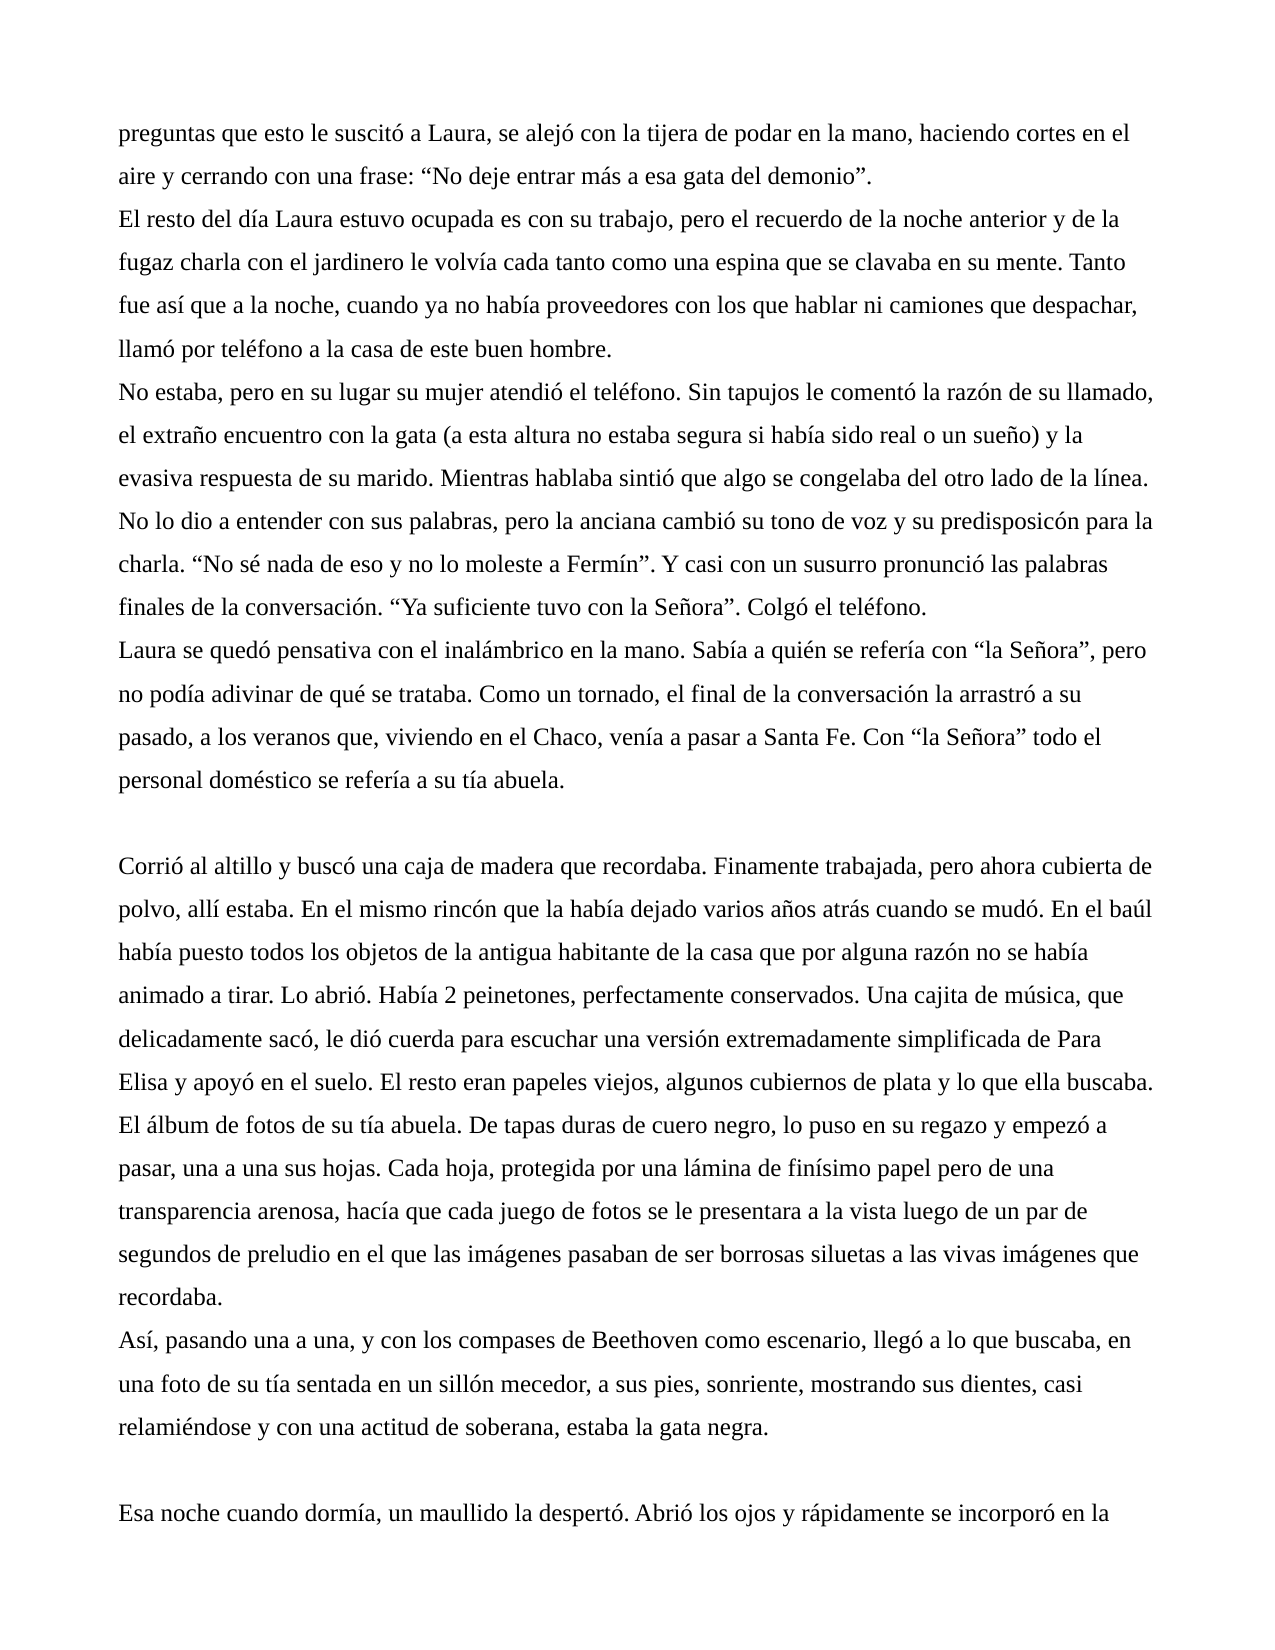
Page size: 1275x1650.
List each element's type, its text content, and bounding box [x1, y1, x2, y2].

text El resto del día Laura estuvo ocupada es con su trabajo, pero el recuerdo de la noche anterior y de la fugaz charla con el jardinero le volvía cada tanto como una espina que se clavaba en su mente. Tanto fue así que a la noche, cuando ya no había proveedores con los que hablar ni camiones que despachar, llamó por teléfono a la casa de este buen hombre. [118, 204, 1157, 362]
text No estaba, pero en su lugar su mujer atendió el teléfono. Sin tapujos le comentó la razón de su llamado, el extraño encuentro con la gata (a esta altura no estaba segura si había sido real o un sueño) y la evasiva respuesta de su marido. Mientras hablaba sintió que algo se congelaba del otro lado de la línea. No lo dio a entender con sus palabras, pero la anciana cambió su tono de voz y su predisposicón para la charla. “No sé nada de eso y no lo moleste a Fermín”. Y casi con un susurro pronunció las palabras finales de la conversación. “Ya suficiente tuvo con la Señora”. Colgó el teléfono. [118, 377, 1157, 621]
text Así, pasando una a una, y con los compases de Beethoven como escenario, llegó a lo que buscaba, en una foto de su tía sentada en un sillón mecedor, a sus pies, sonriente, mostrando sus dientes, casi relamiéndose y con una actitud de soberana, estaba la gata negra. [118, 1326, 1157, 1441]
text Corrió al altillo y buscó una caja de madera que recordaba. Finamente trabajada, pero ahora cubierta de polvo, allí estaba. En el mismo rincón que la había dejado varios años atrás cuando se mudó. En el baúl había puesto todos los objetos de la antigua habitante de la casa que por alguna razón no se había animado a tirar. Lo abrió. Había 2 peinetones, perfectamente conservados. Una cajita de música, que delicadamente sacó, le dió cuerda para escuchar una versión extremadamente simplificada de Para Elisa y apoyó en el suelo. El resto eran papeles viejos, algunos cubiernos de plata y lo que ella buscaba. El álbum de fotos de su tía abuela. De tapas duras de cuero negro, lo puso en su regazo y empezó a pasar, una a una sus hojas. Cada hoja, protegida por una lámina de finísimo papel pero de una transparencia arenosa, hacía que cada juego de fotos se le presentara a la vista luego de un par de segundos de preludio en el que las imágenes pasaban de ser borrosas siluetas a las vivas imágenes que recordaba. [118, 851, 1157, 1311]
text Laura se quedó pensativa con el inalámbrico en la mano. Sabía a quién se refería con “la Señora”, pero no podía adivinar de qué se trataba. Como un tornado, el final de la conversación la arrastró a su pasado, a los veranos que, viviendo en el Chaco, venía a pasar a Santa Fe. Con “la Señora” todo el personal doméstico se refería a su tía abuela. [118, 636, 1157, 794]
text preguntas que esto le suscitó a Laura, se alejó con la tijera de podar en la mano, haciendo cortes en el aire y cerrando con una frase: “No deje entrar más a esa gata del demonio”. [118, 118, 1157, 190]
text Esa noche cuando dormía, un maullido la despertó. Abrió los ojos y rápidamente se incorporó en la [118, 1498, 1157, 1527]
